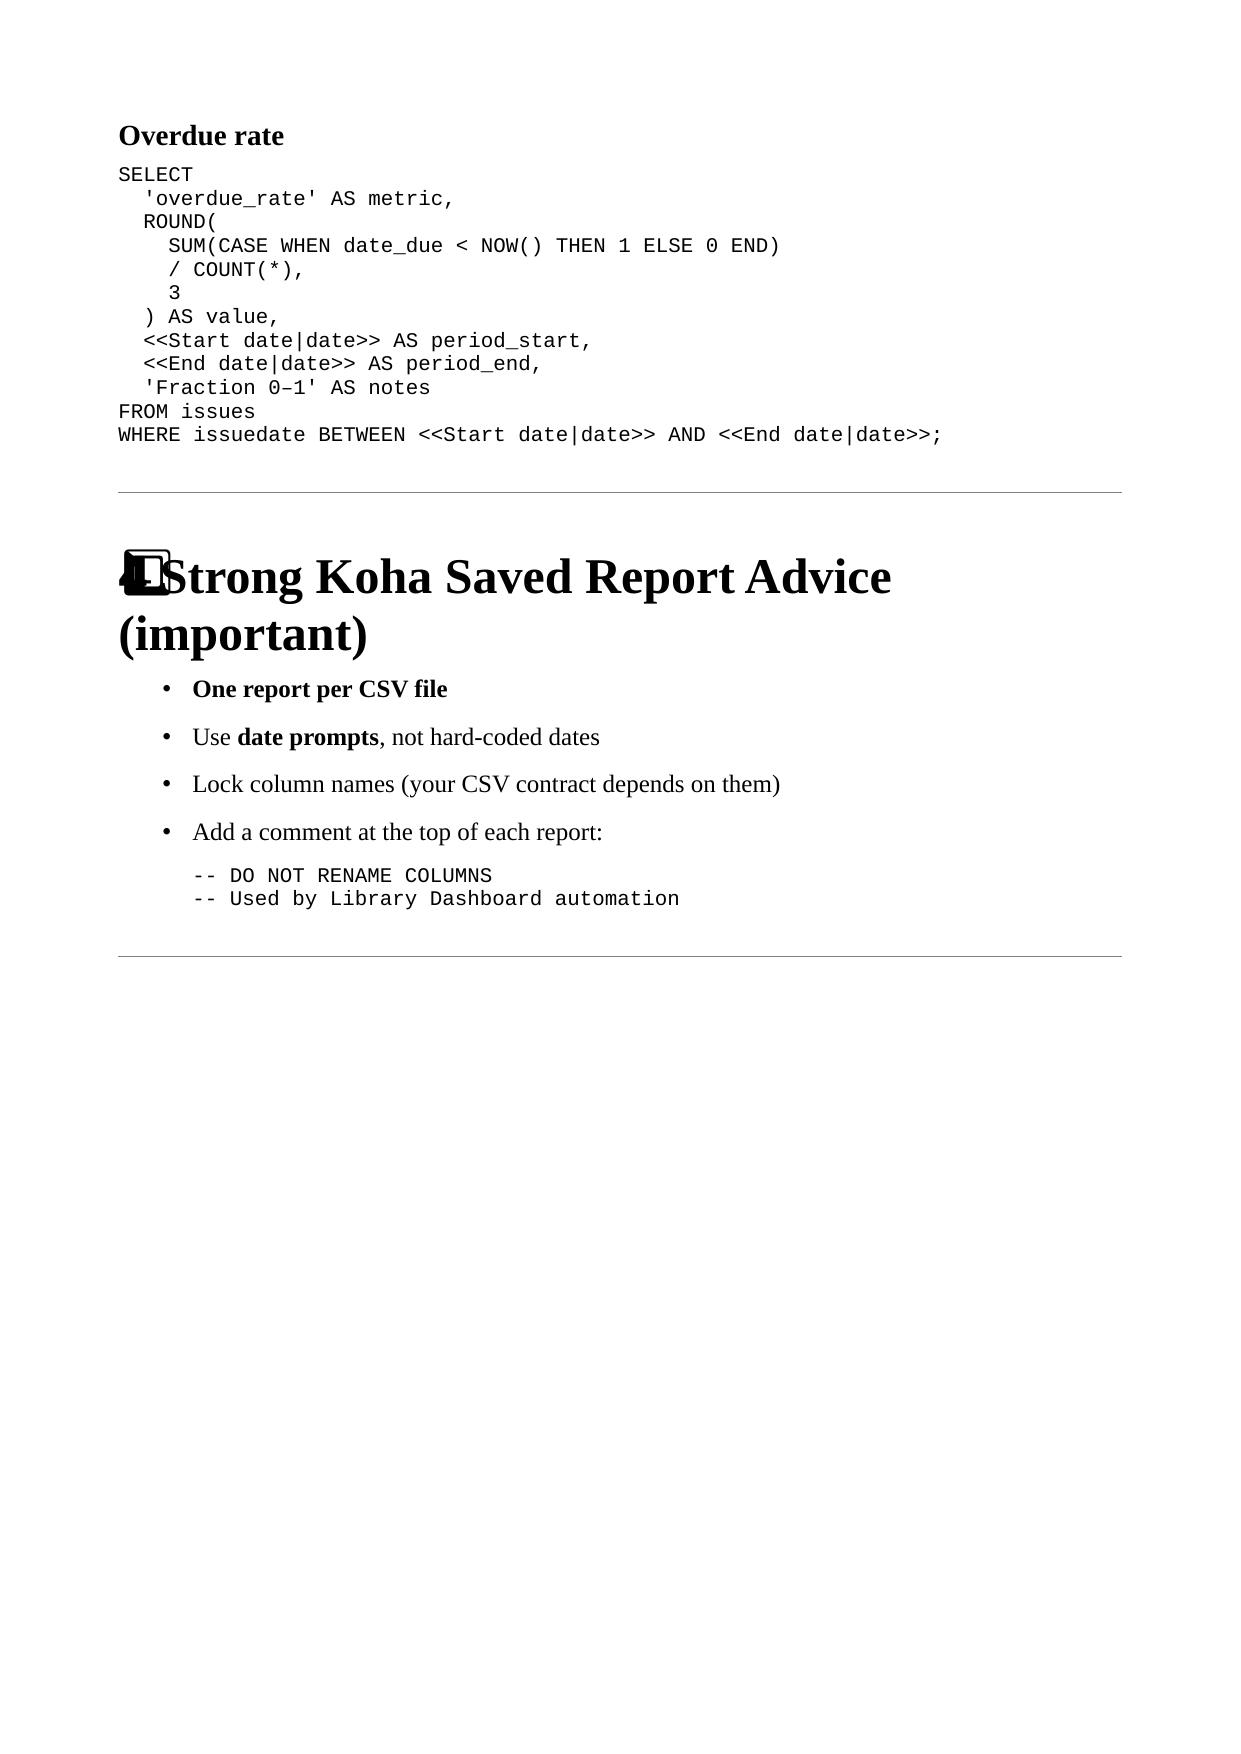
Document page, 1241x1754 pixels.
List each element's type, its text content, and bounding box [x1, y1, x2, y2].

text 'Fraction 0–1' AS notes [118, 377, 1122, 401]
text ROUND( [118, 211, 1122, 235]
text ) AS value, [118, 306, 1122, 330]
text SUM(CASE WHEN date_due < NOW() THEN 1 ELSE 0 END) [118, 235, 1122, 259]
list Use date prompts, not hard-coded dates [162, 722, 1122, 751]
text SELECT [118, 164, 1122, 188]
list One report per CSV file [162, 674, 1122, 703]
text <<Start date|date>> AS period_start, [118, 330, 1122, 353]
subtitle Overdue rate [118, 118, 1122, 152]
list Lock column names (your CSV contract depends on them) [162, 769, 1122, 798]
text / COUNT(*), [118, 259, 1122, 282]
text <<End date|date>> AS period_end, [118, 353, 1122, 377]
text WHERE issuedate BETWEEN <<Start date|date>> AND <<End date|date>>; [118, 424, 1122, 448]
text 3 [118, 282, 1122, 306]
subtitle 4️⃣ Strong Koha Saved Report Advice (important) [118, 547, 1122, 662]
text FROM issues [118, 401, 1122, 424]
list -- Used by Library Dashboard automation [162, 888, 1122, 912]
text 'overdue_rate' AS metric, [118, 188, 1122, 211]
list Add a comment at the top of each report: [162, 817, 1122, 846]
list -- DO NOT RENAME COLUMNS [162, 864, 1122, 888]
